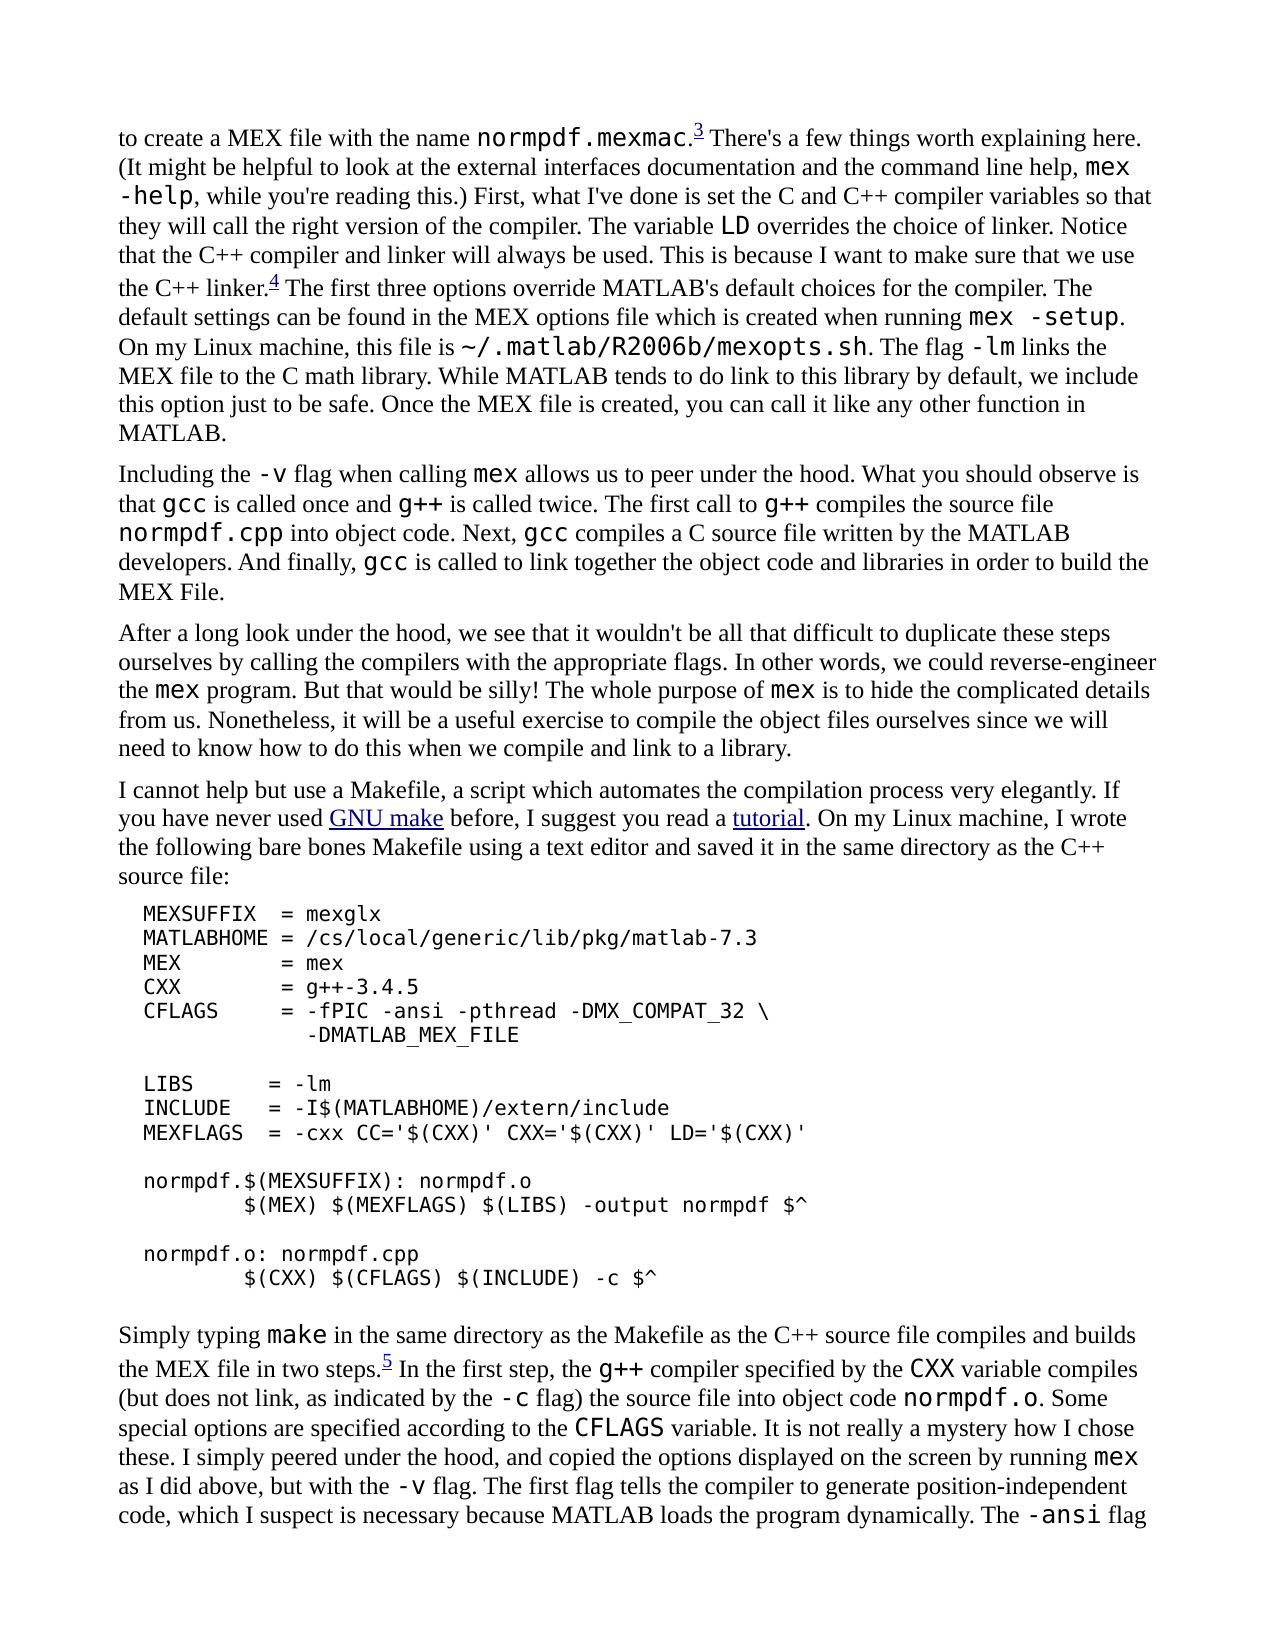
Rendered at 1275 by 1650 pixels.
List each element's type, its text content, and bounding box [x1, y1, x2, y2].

text After a long look under the hood, we see that it wouldn't be all that difficult to duplicate these steps ourselves by calling the compilers with the appropriate flags. In other words, we could reverse-engineer the mex program. But that would be silly! The whole purpose of mex is to hide the complicated details from us. Nonetheless, it will be a useful exercise to compile the object files ourselves since we will need to know how to do this when we compile and link to a library. [118, 618, 1157, 762]
text $(MEX) $(MEXFLAGS) $(LIBS) -output normpdf $^ [118, 1193, 1157, 1218]
text I cannot help but use a Makefile, a script which automates the compilation process very elegantly. If you have never used GNU make before, I suggest you read a tutorial. On my Linux machine, I wrote the following bare bones Makefile using a text editor and saved it in the same directory as the C++ source file: [118, 775, 1157, 890]
text -DMATLAB_MEX_FILE [118, 1023, 1157, 1048]
text MATLABHOME = /cs/local/generic/lib/pkg/matlab-7.3 [118, 926, 1157, 951]
text normpdf.o: normpdf.cpp [118, 1242, 1157, 1266]
text LIBS = -lm [118, 1072, 1157, 1096]
text normpdf.$(MEXSUFFIX): normpdf.o [118, 1169, 1157, 1193]
text CXX = g++-3.4.5 [118, 975, 1157, 999]
text CFLAGS = -fPIC -ansi -pthread -DMX_COMPAT_32 \ [118, 999, 1157, 1023]
text Including the -v flag when calling mex allows us to peer under the hood. What you should observe is that gcc is called once and g++ is called twice. The first call to g++ compiles the source file normpdf.cpp into object code. Next, gcc compiles a C source file written by the MATLAB developers. And finally, gcc is called to link together the object code and libraries in order to build the MEX File. [118, 459, 1157, 605]
text INCLUDE = -I$(MATLABHOME)/extern/include [118, 1096, 1157, 1121]
text $(CXX) $(CFLAGS) $(INCLUDE) -c $^ [118, 1266, 1157, 1291]
text MEXFLAGS = -cxx CC='$(CXX)' CXX='$(CXX)' LD='$(CXX)' [118, 1121, 1157, 1145]
text MEXSUFFIX = mexglx [118, 902, 1157, 926]
text Simply typing make in the same directory as the Makefile as the C++ source file compiles and builds the MEX file in two steps.5 In the first step, the g++ compiler specified by the CXX variable compiles (but does not link, as indicated by the -c flag) the source file into object code normpdf.o. Some special options are specified according to the CFLAGS variable. It is not really a mystery how I chose these. I simply peered under the hood, and copied the options displayed on the screen by running mex as I did above, but with the -v flag. The first flag tells the compiler to generate position-independent code, which I suspect is necessary because MATLAB loads the program dynamically. The -ansi flag [118, 1320, 1157, 1530]
text to create a MEX file with the name normpdf.mexmac.3 There's a few things worth explaining here. (It might be helpful to look at the external interfaces documentation and the command line help, mex -help, while you're reading this.) First, what I've done is set the C and C++ compiler variables so that they will call the right version of the compiler. The variable LD overrides the choice of linker. Notice that the C++ compiler and linker will always be used. This is because I want to make sure that we use the C++ linker.4 The first three options override MATLAB's default choices for the compiler. The default settings can be found in the MEX options file which is created when running mex -setup. On my Linux machine, this file is ~/.matlab/R2006b/mexopts.sh. The flag -lm links the MEX file to the C math library. While MATLAB tends to do link to this library by default, we include this option just to be safe. Once the MEX file is created, you can call it like any other function in MATLAB. [118, 118, 1157, 447]
text MEX = mex [118, 951, 1157, 975]
